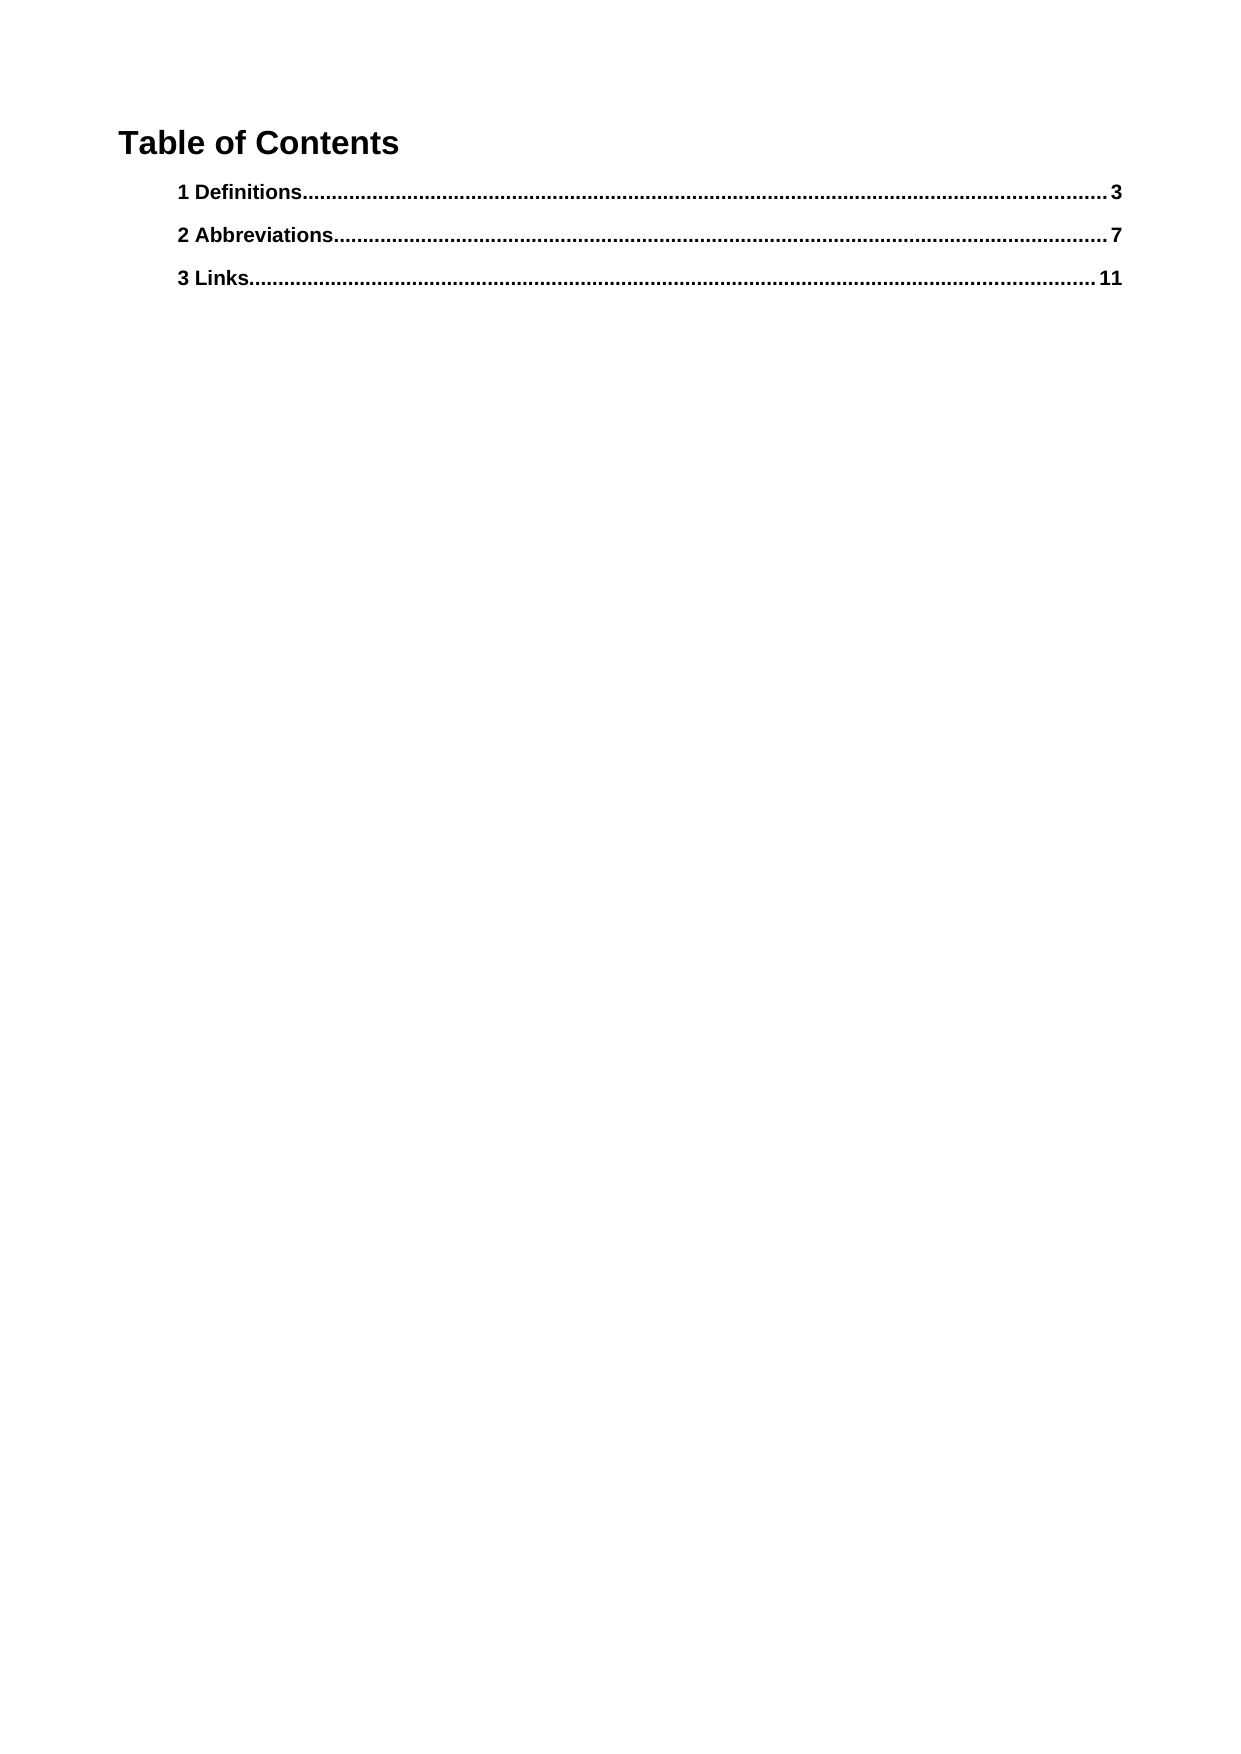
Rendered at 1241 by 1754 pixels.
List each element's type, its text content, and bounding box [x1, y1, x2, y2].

text 3 Links 11 [177, 265, 1122, 289]
subtitle Table of Contents [118, 123, 1152, 161]
text 2 Abbreviations 7 [177, 223, 1122, 247]
text 1 Definitions 3 [177, 180, 1122, 204]
